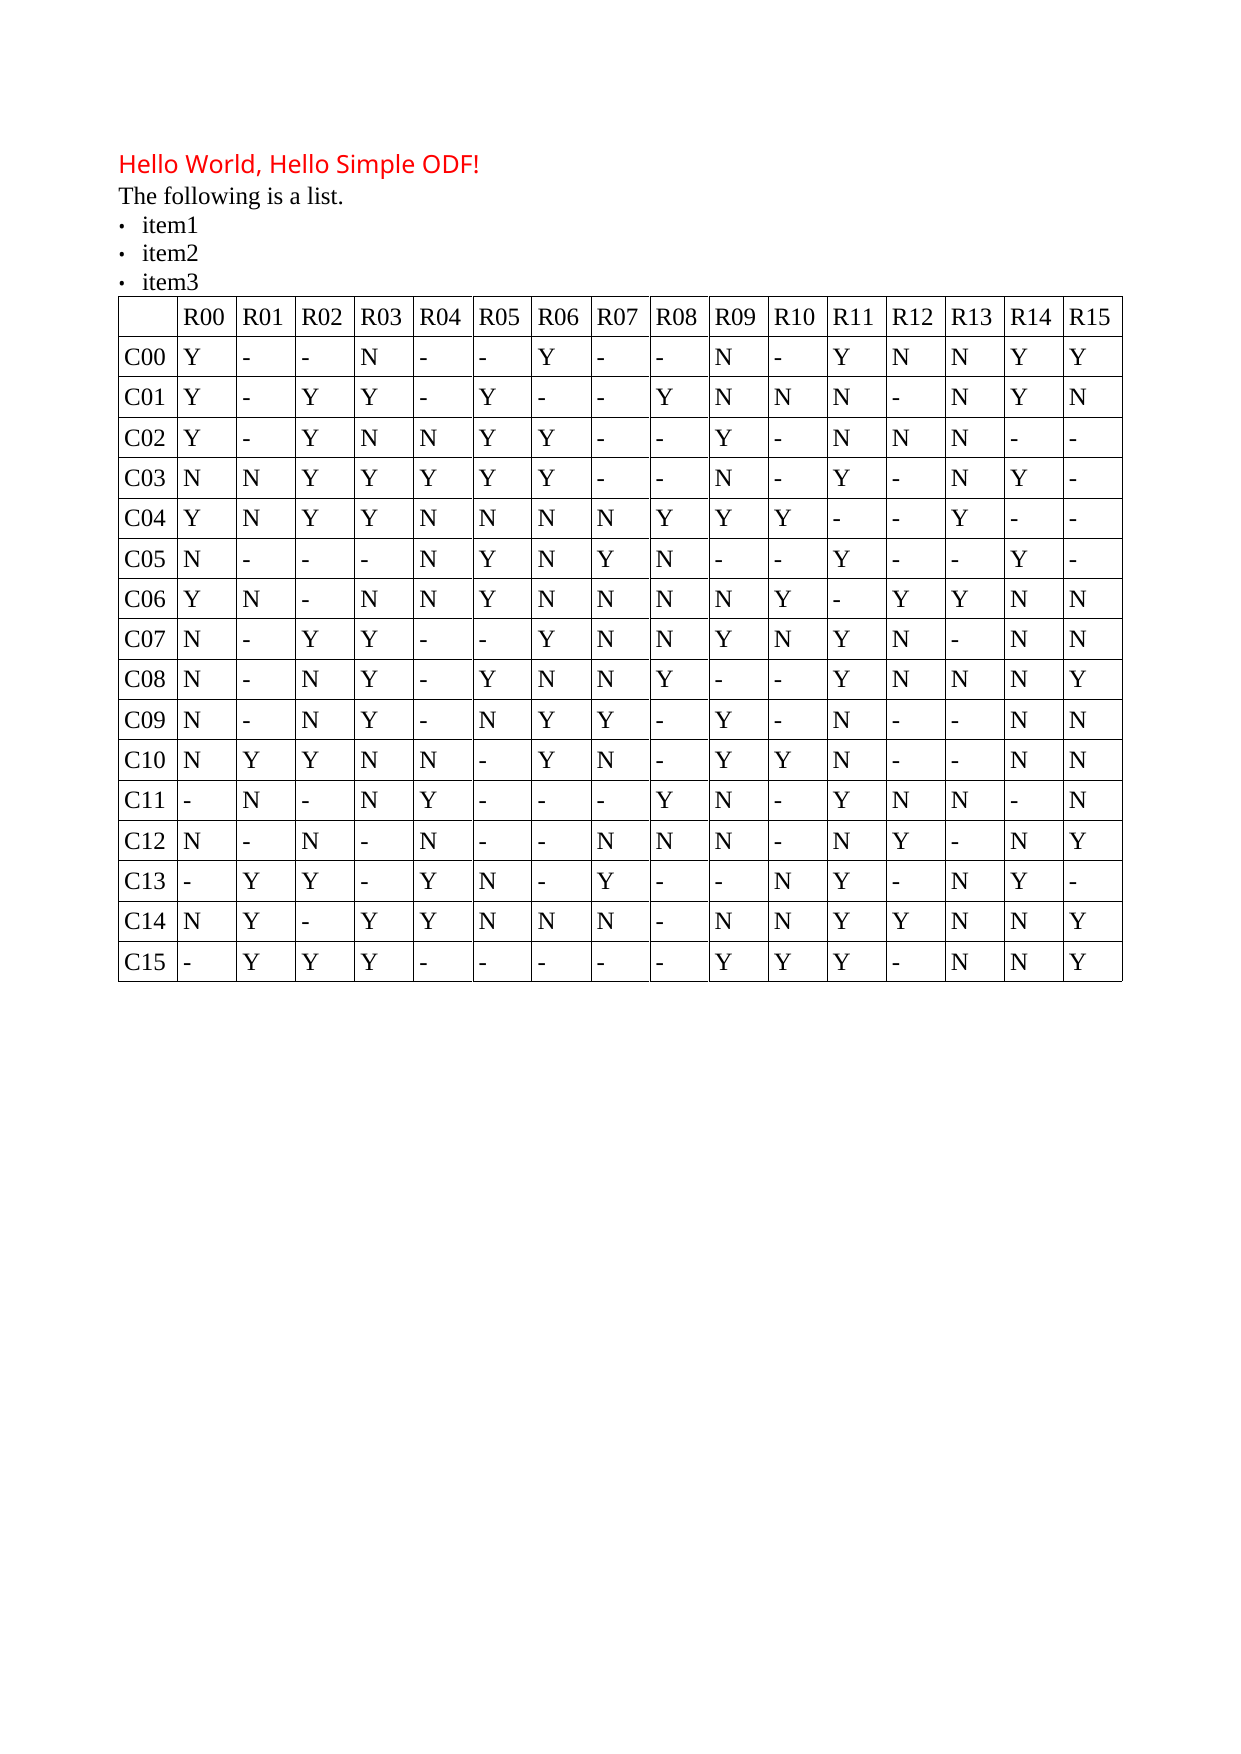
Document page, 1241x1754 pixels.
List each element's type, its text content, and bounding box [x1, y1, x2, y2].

table_cell N [178, 660, 236, 699]
table_cell - [887, 700, 945, 739]
table_cell N [237, 579, 295, 618]
table_cell N [946, 377, 1004, 417]
table_cell N [355, 781, 413, 820]
table_cell N [710, 377, 768, 417]
table_cell - [355, 821, 413, 860]
table_cell N [592, 660, 649, 699]
table_cell Y [1064, 337, 1122, 376]
table_cell N [710, 821, 768, 860]
table_cell N [178, 539, 236, 578]
table_cell - [946, 700, 1004, 739]
table_cell - [828, 579, 886, 618]
table_cell N [710, 781, 768, 820]
table_cell N [828, 700, 886, 739]
table_cell Y [237, 740, 295, 780]
table_cell N [532, 902, 591, 941]
table_cell Y [296, 458, 354, 498]
table_cell Y [651, 499, 708, 538]
table_cell - [887, 499, 945, 538]
table_cell - [1005, 418, 1063, 457]
table_cell Y [828, 458, 886, 498]
table_cell - [237, 539, 295, 578]
table_cell N [474, 902, 531, 941]
table_cell N [651, 579, 708, 618]
table_cell N [946, 942, 1004, 981]
table_cell - [474, 942, 531, 981]
table_cell Y [355, 942, 413, 981]
table_header R11 [828, 297, 886, 336]
table_cell - [887, 740, 945, 780]
table_cell N [592, 821, 649, 860]
table_cell - [651, 942, 708, 981]
table_header R01 [237, 297, 295, 336]
table_cell Y [1005, 337, 1063, 376]
table_cell Y [710, 942, 768, 981]
table_cell Y [178, 499, 236, 538]
table_cell N [592, 579, 649, 618]
table_cell - [532, 377, 591, 417]
table_cell Y [178, 337, 236, 376]
table_cell - [1064, 861, 1122, 901]
table_cell Y [1005, 458, 1063, 498]
table_cell Y [651, 781, 708, 820]
table_cell N [828, 377, 886, 417]
table_cell - [1064, 539, 1122, 578]
table_cell N [1064, 377, 1122, 417]
table_cell N [1064, 579, 1122, 618]
table_cell Y [178, 377, 236, 417]
table_cell N [1005, 619, 1063, 659]
table_cell - [296, 579, 354, 618]
table_cell N [237, 781, 295, 820]
table_cell - [887, 458, 945, 498]
table_cell - [237, 418, 295, 457]
table_cell N [532, 539, 591, 578]
table_cell N [296, 700, 354, 739]
table_header R14 [1005, 297, 1063, 336]
table_header R10 [769, 297, 827, 336]
table_cell Y [651, 660, 708, 699]
table_cell C07 [119, 619, 177, 659]
table_cell N [296, 821, 354, 860]
table_cell Y [532, 418, 591, 457]
table_cell - [296, 337, 354, 376]
table_cell N [1005, 942, 1063, 981]
table_cell Y [237, 942, 295, 981]
table_cell Y [178, 418, 236, 457]
table_header R06 [532, 297, 591, 336]
table_cell - [1064, 458, 1122, 498]
table_cell - [592, 418, 649, 457]
table_cell N [769, 861, 827, 901]
table_cell - [414, 942, 472, 981]
table_cell - [296, 902, 354, 941]
table_cell N [414, 499, 472, 538]
table_cell - [710, 539, 768, 578]
table_cell N [946, 337, 1004, 376]
table_cell C11 [119, 781, 177, 820]
table_header R08 [651, 297, 708, 336]
table_cell N [769, 902, 827, 941]
table_cell N [887, 418, 945, 457]
table_cell - [946, 539, 1004, 578]
table_cell N [178, 740, 236, 780]
table_cell - [592, 781, 649, 820]
table_cell - [532, 861, 591, 901]
table_cell N [887, 660, 945, 699]
table_cell - [651, 740, 708, 780]
table_cell N [1005, 740, 1063, 780]
table_cell Y [769, 942, 827, 981]
table_cell Y [769, 579, 827, 618]
table_cell N [532, 660, 591, 699]
table_cell Y [592, 861, 649, 901]
table_cell Y [828, 861, 886, 901]
table_cell N [887, 337, 945, 376]
table_cell Y [355, 660, 413, 699]
table_cell - [414, 337, 472, 376]
table_cell Y [592, 700, 649, 739]
table_cell Y [1064, 902, 1122, 941]
table_cell N [355, 579, 413, 618]
table_cell Y [592, 539, 649, 578]
table_cell Y [296, 377, 354, 417]
table_cell - [355, 861, 413, 901]
table_cell Y [1064, 821, 1122, 860]
table_cell N [592, 619, 649, 659]
table_cell N [946, 660, 1004, 699]
table_cell Y [887, 821, 945, 860]
table_cell N [710, 902, 768, 941]
table_cell - [592, 458, 649, 498]
table_cell - [178, 942, 236, 981]
table_cell Y [414, 781, 472, 820]
table_cell Y [710, 418, 768, 457]
table_cell - [1064, 499, 1122, 538]
table_cell N [887, 781, 945, 820]
table_cell N [710, 579, 768, 618]
table_cell C06 [119, 579, 177, 618]
table_cell N [1005, 660, 1063, 699]
table_header R04 [414, 297, 472, 336]
table_cell N [1005, 902, 1063, 941]
table_cell C09 [119, 700, 177, 739]
table_cell C08 [119, 660, 177, 699]
table_cell N [532, 499, 591, 538]
table_cell Y [828, 781, 886, 820]
table_cell N [355, 740, 413, 780]
table_cell N [769, 619, 827, 659]
table_cell Y [355, 458, 413, 498]
table_cell N [178, 619, 236, 659]
table_cell N [178, 458, 236, 498]
table_cell Y [296, 619, 354, 659]
table_cell N [178, 902, 236, 941]
table_cell N [178, 700, 236, 739]
table_cell N [1005, 700, 1063, 739]
table_cell C04 [119, 499, 177, 538]
table_cell - [1064, 418, 1122, 457]
table_cell N [1005, 821, 1063, 860]
table_cell N [1005, 579, 1063, 618]
list item1 [118, 210, 1122, 238]
table_cell Y [946, 499, 1004, 538]
table_cell Y [237, 902, 295, 941]
table_cell C10 [119, 740, 177, 780]
table_cell Y [414, 458, 472, 498]
table_cell - [532, 942, 591, 981]
table_cell N [532, 579, 591, 618]
table_cell Y [532, 337, 591, 376]
table_cell - [237, 660, 295, 699]
table_cell Y [474, 579, 531, 618]
table_cell N [828, 821, 886, 860]
table_cell - [769, 781, 827, 820]
table_cell N [651, 539, 708, 578]
table_cell - [651, 902, 708, 941]
table_cell N [946, 902, 1004, 941]
table_cell - [592, 337, 649, 376]
table_header [119, 297, 177, 336]
table_cell - [474, 337, 531, 376]
table_header R03 [355, 297, 413, 336]
table_cell - [946, 740, 1004, 780]
table_cell Y [296, 942, 354, 981]
table_cell - [592, 377, 649, 417]
table_cell - [651, 337, 708, 376]
table_cell - [769, 821, 827, 860]
table_cell N [651, 821, 708, 860]
table_cell - [178, 781, 236, 820]
table_cell Y [532, 458, 591, 498]
table_cell N [1064, 740, 1122, 780]
table_cell N [946, 418, 1004, 457]
table_cell Y [532, 700, 591, 739]
table_cell - [651, 458, 708, 498]
table_header R12 [887, 297, 945, 336]
table_cell Y [355, 377, 413, 417]
table_header R07 [592, 297, 649, 336]
table_cell C13 [119, 861, 177, 901]
table_cell Y [828, 942, 886, 981]
table_cell - [414, 700, 472, 739]
table_cell N [414, 539, 472, 578]
table_cell Y [769, 499, 827, 538]
table_cell Y [532, 619, 591, 659]
table_cell - [237, 700, 295, 739]
table_cell N [414, 579, 472, 618]
table_cell N [1064, 781, 1122, 820]
table_cell Y [355, 499, 413, 538]
table_cell - [769, 660, 827, 699]
table_cell N [474, 499, 531, 538]
table_cell - [769, 337, 827, 376]
table_cell - [651, 418, 708, 457]
table_cell N [414, 418, 472, 457]
table_cell Y [710, 740, 768, 780]
table_cell Y [355, 619, 413, 659]
table_cell - [769, 700, 827, 739]
table_header R13 [946, 297, 1004, 336]
table_header R05 [474, 297, 531, 336]
table_cell Y [710, 700, 768, 739]
table_cell Y [474, 660, 531, 699]
table_cell - [769, 418, 827, 457]
table_cell C12 [119, 821, 177, 860]
table_cell Y [532, 740, 591, 780]
table_cell Y [474, 418, 531, 457]
table_cell N [1064, 619, 1122, 659]
table_cell Y [237, 861, 295, 901]
table_cell - [651, 861, 708, 901]
table_cell - [946, 619, 1004, 659]
table_cell - [887, 942, 945, 981]
table_cell Y [414, 861, 472, 901]
table_cell C05 [119, 539, 177, 578]
table_cell - [237, 337, 295, 376]
table_cell Y [355, 902, 413, 941]
table_cell N [592, 499, 649, 538]
table_cell N [946, 458, 1004, 498]
table_cell - [178, 861, 236, 901]
table_cell N [474, 861, 531, 901]
table_cell - [710, 861, 768, 901]
table_cell Y [828, 902, 886, 941]
table_cell - [414, 619, 472, 659]
table_cell Y [828, 337, 886, 376]
table_cell - [474, 619, 531, 659]
table_cell N [414, 821, 472, 860]
table_cell - [710, 660, 768, 699]
table_cell - [887, 377, 945, 417]
table_header R15 [1064, 297, 1122, 336]
table_cell - [532, 781, 591, 820]
table_cell Y [355, 700, 413, 739]
table_cell Y [946, 579, 1004, 618]
table_cell Y [178, 579, 236, 618]
table_cell Y [710, 499, 768, 538]
table_cell Y [474, 377, 531, 417]
table_cell - [474, 740, 531, 780]
table_cell N [414, 740, 472, 780]
table_cell Y [474, 458, 531, 498]
table_cell N [355, 418, 413, 457]
table_cell - [355, 539, 413, 578]
table_cell N [178, 821, 236, 860]
table_cell N [1064, 700, 1122, 739]
table_cell N [828, 740, 886, 780]
table_cell - [474, 821, 531, 860]
table_cell N [592, 902, 649, 941]
table_cell Y [828, 660, 886, 699]
table_cell Y [769, 740, 827, 780]
table_cell Y [651, 377, 708, 417]
table_cell - [474, 781, 531, 820]
table_cell C03 [119, 458, 177, 498]
table_cell N [887, 619, 945, 659]
table_cell - [296, 539, 354, 578]
text Hello World, Hello Simple ODF! [118, 147, 1122, 181]
table_cell N [355, 337, 413, 376]
table_cell C01 [119, 377, 177, 417]
table_cell - [414, 660, 472, 699]
table_cell Y [1005, 539, 1063, 578]
table_cell - [651, 700, 708, 739]
table_cell C14 [119, 902, 177, 941]
table_cell - [237, 377, 295, 417]
table_cell Y [828, 539, 886, 578]
table_cell Y [1005, 377, 1063, 417]
table_header R02 [296, 297, 354, 336]
table_cell N [946, 861, 1004, 901]
table_cell N [710, 337, 768, 376]
table_cell - [592, 942, 649, 981]
table_cell N [474, 700, 531, 739]
table_cell Y [474, 539, 531, 578]
table_cell Y [1005, 861, 1063, 901]
table_cell Y [296, 418, 354, 457]
table_cell N [710, 458, 768, 498]
table_cell N [237, 458, 295, 498]
table_cell Y [296, 499, 354, 538]
table_cell C00 [119, 337, 177, 376]
table_cell - [237, 821, 295, 860]
table_cell N [946, 781, 1004, 820]
table_cell - [828, 499, 886, 538]
table_cell C15 [119, 942, 177, 981]
table_cell - [296, 781, 354, 820]
list item2 [118, 238, 1122, 267]
table_cell N [769, 377, 827, 417]
table_cell - [237, 619, 295, 659]
table_cell - [1005, 499, 1063, 538]
table_cell - [946, 821, 1004, 860]
table_header R00 [178, 297, 236, 336]
table_cell - [769, 458, 827, 498]
table_cell Y [887, 902, 945, 941]
table_cell - [532, 821, 591, 860]
table_cell Y [296, 861, 354, 901]
table_cell N [296, 660, 354, 699]
table_cell - [887, 539, 945, 578]
table_cell Y [1064, 942, 1122, 981]
table_cell N [651, 619, 708, 659]
table_cell - [1005, 781, 1063, 820]
table_cell - [887, 861, 945, 901]
table_cell Y [414, 902, 472, 941]
table_cell C02 [119, 418, 177, 457]
table_cell N [237, 499, 295, 538]
table_cell Y [1064, 660, 1122, 699]
table_cell - [414, 377, 472, 417]
table_cell N [828, 418, 886, 457]
table_cell Y [710, 619, 768, 659]
table_cell Y [887, 579, 945, 618]
table_cell N [592, 740, 649, 780]
list item3 [118, 267, 1122, 296]
table_header R09 [710, 297, 768, 336]
table_cell - [769, 539, 827, 578]
table_cell Y [828, 619, 886, 659]
text The following is a list. [118, 181, 1122, 210]
table_cell Y [296, 740, 354, 780]
